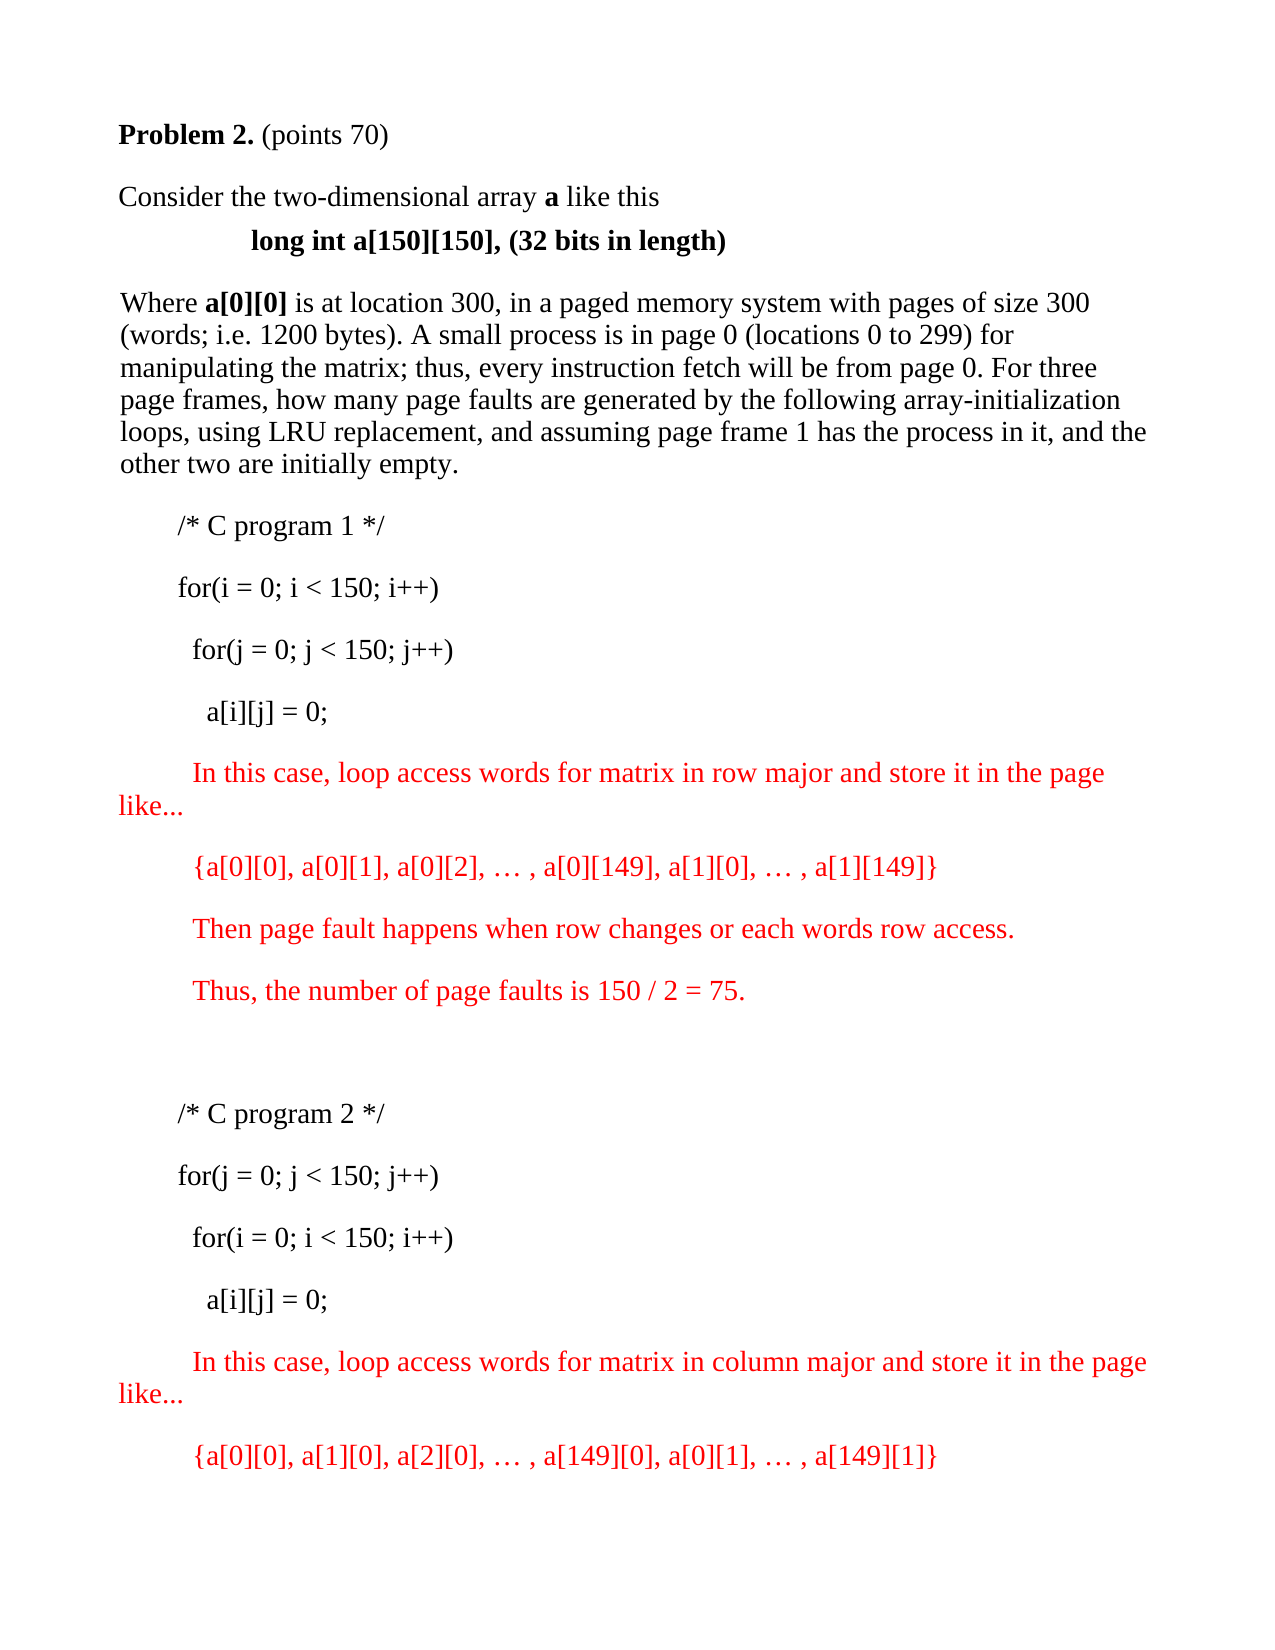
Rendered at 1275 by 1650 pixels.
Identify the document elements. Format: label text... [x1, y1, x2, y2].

list /* C program 2 */ [177, 1098, 1157, 1130]
text Problem 2. (points 70) [118, 118, 1157, 150]
list for(j = 0; j < 150; j++) [177, 1160, 1157, 1192]
text In this case, loop access words for matrix in column major and store it in the page like... [118, 1345, 1157, 1409]
list /* C program 1 */ [177, 510, 1157, 542]
list Where a[0][0] is at location 300, in a paged memory system with pages of size 300 (words; i.e. 1200 bytes). A small process is in page 0 (locations 0 to 299) for manipulating the matrix; thus, every instruction fetch will be from page 0. For three page frames, how many page faults are generated by the following array-initialization loops, using LRU replacement, and assuming page frame 1 has the process in it, and the other two are initially empty. [120, 286, 1157, 480]
list long int a[150][150], (32 bits in length) [221, 225, 1098, 257]
list a[i][j] = 0; [177, 1283, 1157, 1316]
text Then page fault happens when row changes or each words row access. [118, 913, 1157, 945]
list for(i = 0; i < 150; i++) [177, 1221, 1157, 1254]
text In this case, loop access words for matrix in row major and store it in the page like... [118, 757, 1157, 821]
text Thus, the number of page faults is 150 / 2 = 75. [118, 974, 1157, 1007]
text Consider the two-dimensional array a like this [118, 180, 1157, 212]
list for(i = 0; i < 150; i++) [177, 571, 1157, 604]
list for(j = 0; j < 150; j++) [177, 633, 1157, 666]
text {a[0][0], a[1][0], a[2][0], … , a[149][0], a[0][1], … , a[149][1]} [118, 1439, 1157, 1471]
list a[i][j] = 0; [177, 695, 1157, 727]
text {a[0][0], a[0][1], a[0][2], … , a[0][149], a[1][0], … , a[1][149]} [118, 851, 1157, 883]
